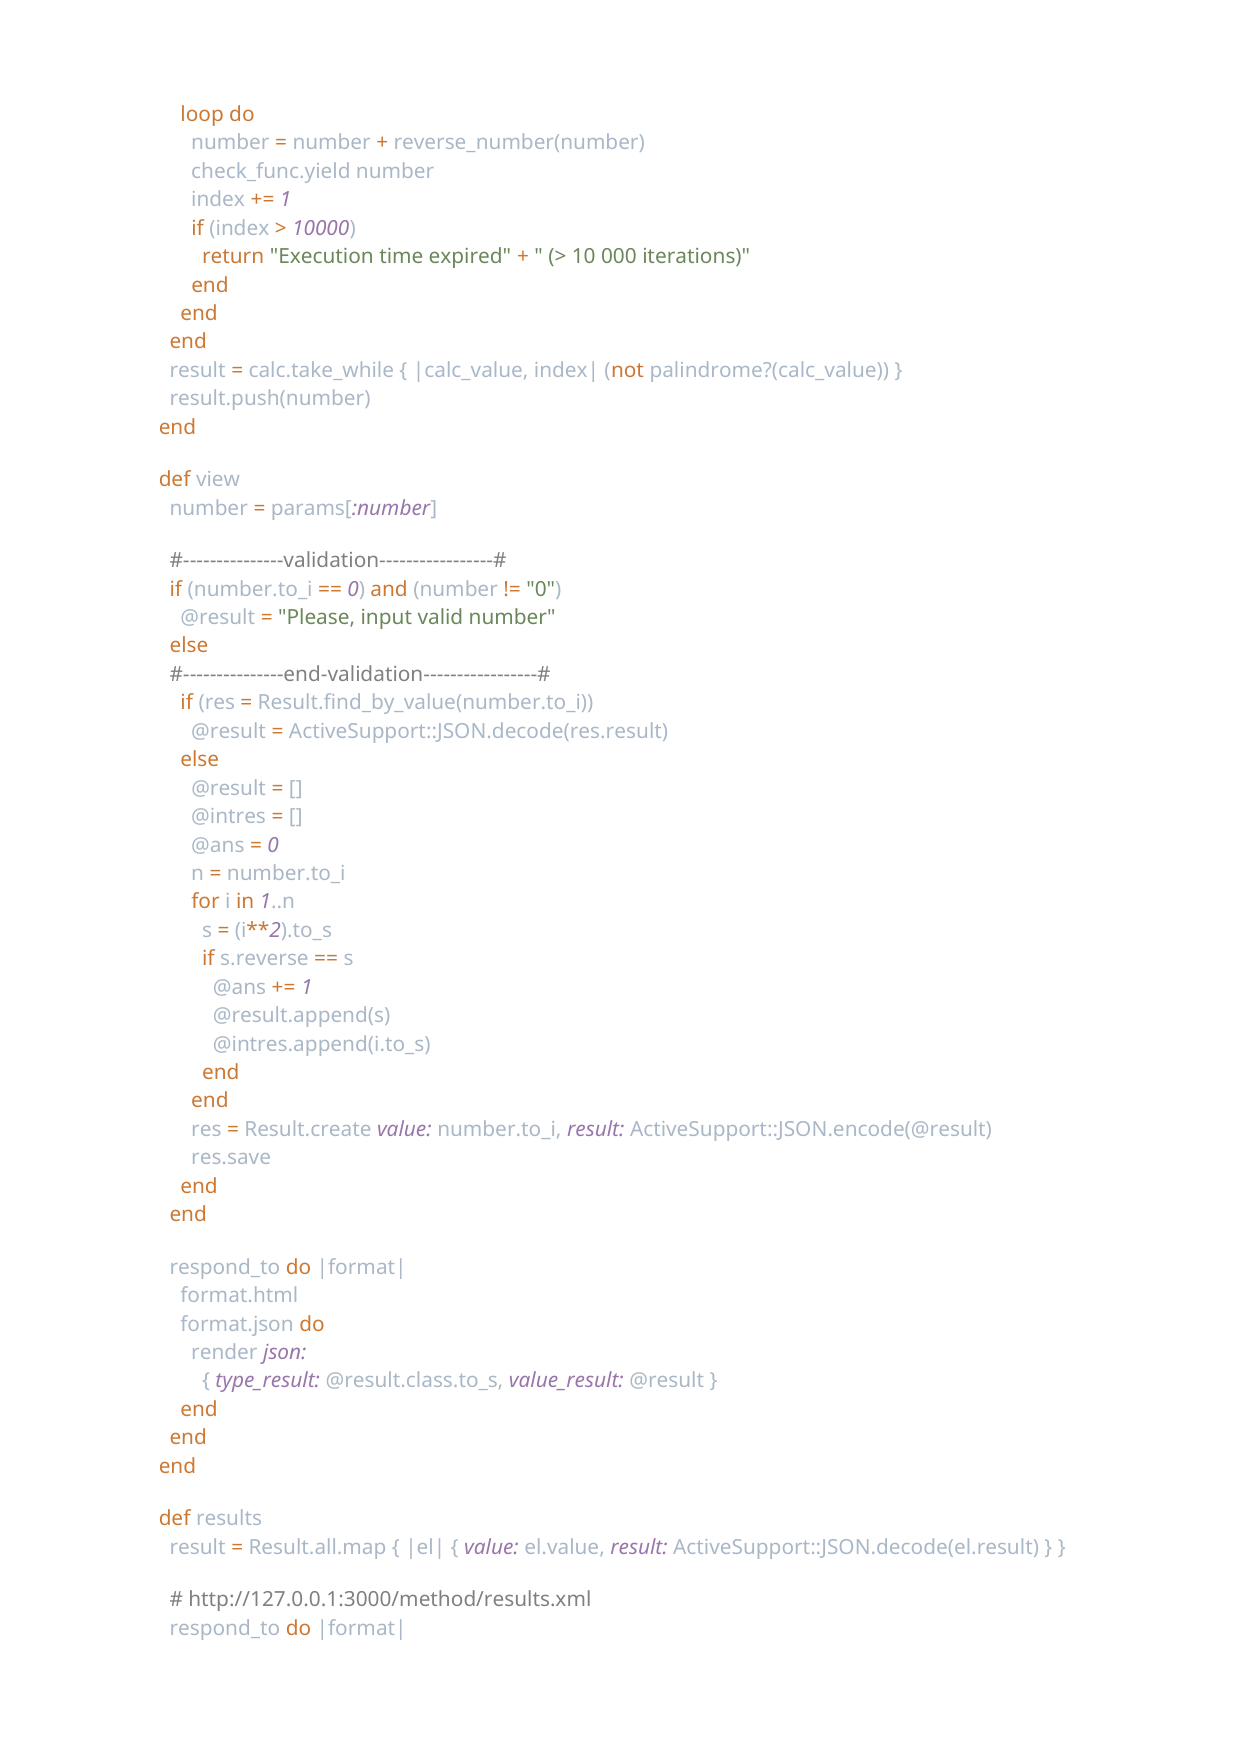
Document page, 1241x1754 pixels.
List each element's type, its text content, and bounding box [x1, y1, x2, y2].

text loop do number = number + reverse_number(number) check_func.yield number index += 1 if (index > 10000) return "Execution time expired" + " (> 10 000 iterations)" end end end result = calc.take_while { |calc_value, index| (not palindrome?(calc_value)) } result.push(number) end def view number = params[:number] #---------------validation-----------------# if (number.to_i == 0) and (number != "0") @result = "Please, input valid number" else #---------------end-validation-----------------# if (res = Result.find_by_value(number.to_i)) @result = ActiveSupport::JSON.decode(res.result) else @result = [] @intres = [] @ans = 0 n = number.to_i for i in 1..n s = (i**2).to_s if s.reverse == s @ans += 1 @result.append(s) @intres.append(i.to_s) end end res = Result.create value: number.to_i, result: ActiveSupport::JSON.encode(@result) res.save end end respond_to do |format| format.html format.json do render json: { type_result: @result.class.to_s, value_result: @result } end end end def results result = Result.all.map { |el| { value: el.value, result: ActiveSupport::JSON.decode(el.result) } } # http://127.0.0.1:3000/method/results.xml respond_to do |format| [148, 99, 1181, 1641]
